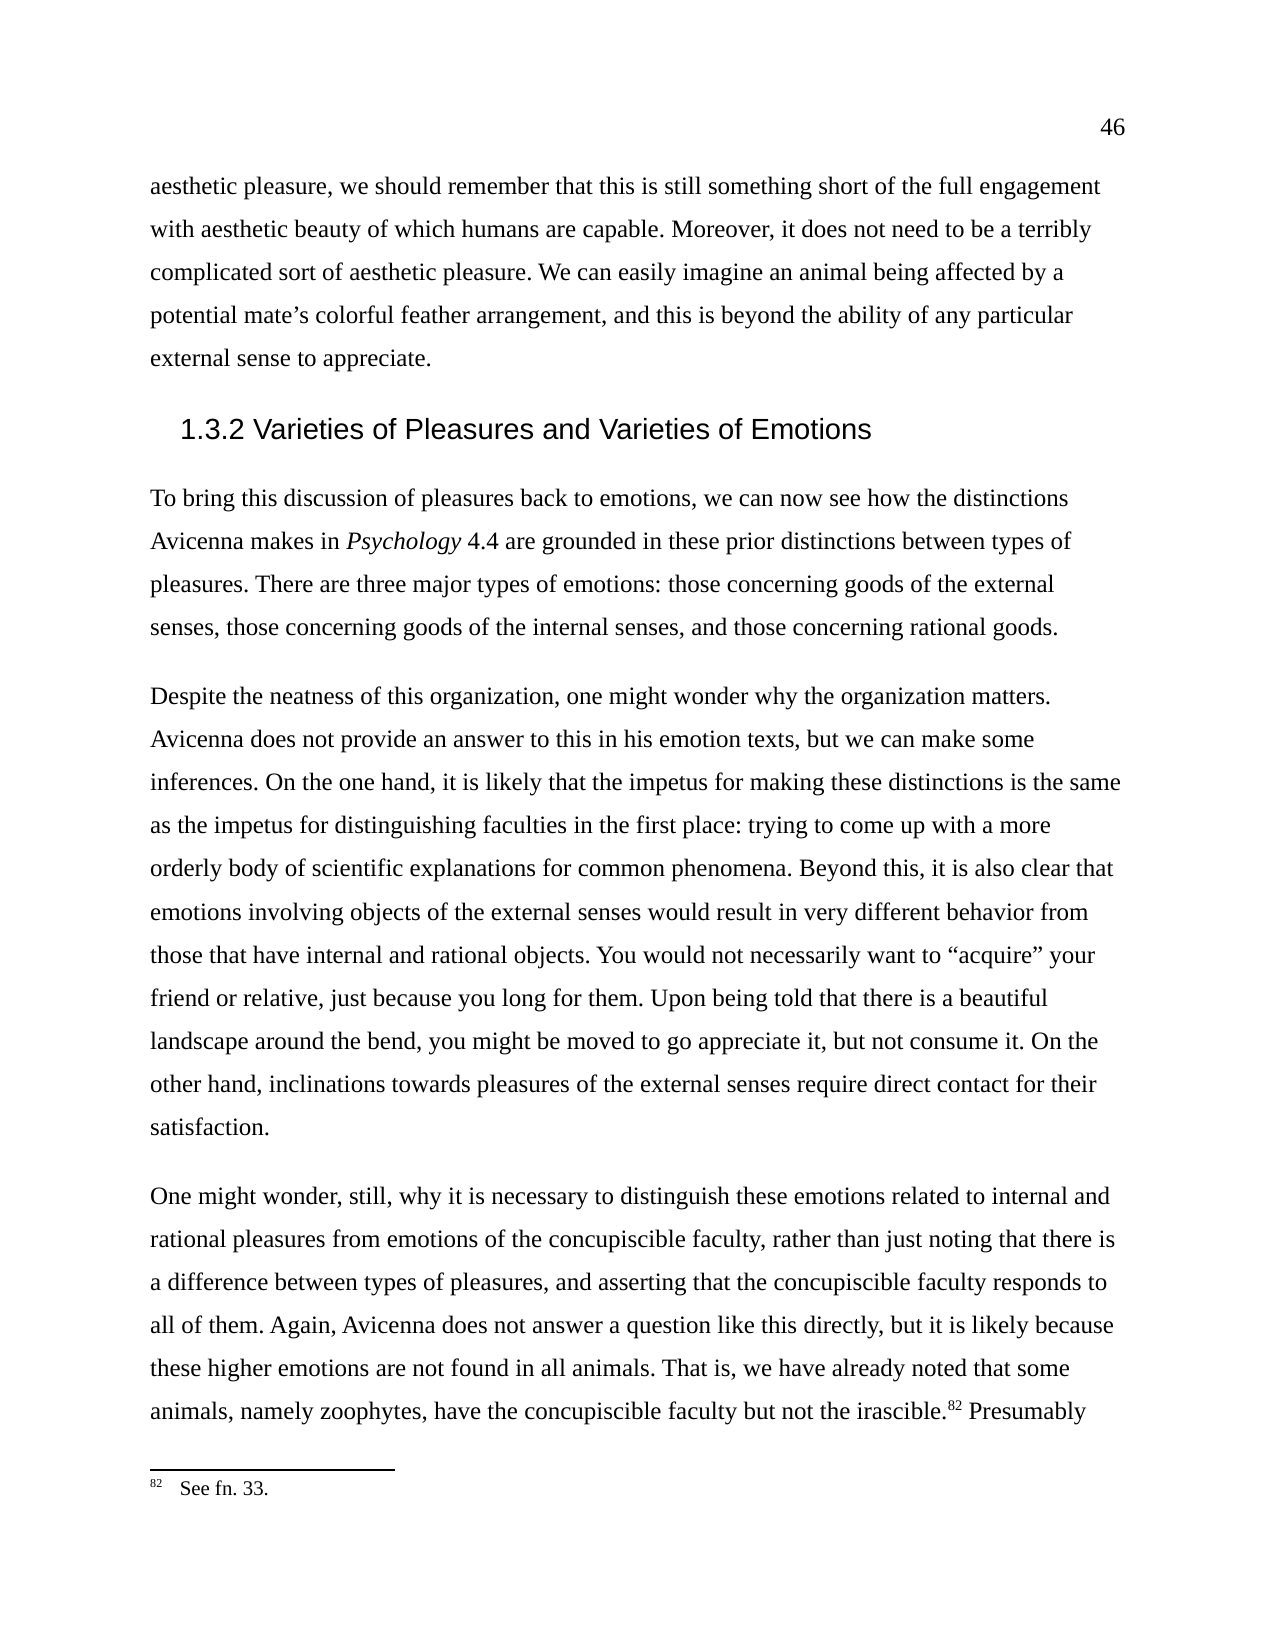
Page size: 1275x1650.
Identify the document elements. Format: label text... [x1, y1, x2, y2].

text See fn. 33. [150, 1476, 1125, 1500]
subtitle 1.3.2 Varieties of Pleasures and Varieties of Emotions [180, 412, 1125, 445]
text Despite the neatness of this organization, one might wonder why the organization matters. Avicenna does not provide an answer to this in his emotion texts, but we can make some inferences. On the one hand, it is likely that the impetus for making these distinctions is the same as the impetus for distinguishing faculties in the first place: trying to come up with a more orderly body of scientific explanations for common phenomena. Beyond this, it is also clear that emotions involving objects of the external senses would result in very different behavior from those that have internal and rational objects. You would not necessarily want to “acquire” your friend or relative, just because you long for them. Upon being told that there is a beautiful landscape around the bend, you might be moved to go appreciate it, but not consume it. On the other hand, inclinations towards pleasures of the external senses require direct contact for their satisfaction. [150, 681, 1125, 1141]
text aesthetic pleasure, we should remember that this is still something short of the full engagement with aesthetic beauty of which humans are capable. Moreover, it does not need to be a terribly complicated sort of aesthetic pleasure. We can easily imagine an animal being affected by a potential mate’s colorful feather arrangement, and this is beyond the ability of any particular external sense to appreciate. [150, 171, 1125, 372]
text One might wonder, still, why it is necessary to distinguish these emotions related to internal and rational pleasures from emotions of the concupiscible faculty, rather than just noting that there is a difference between types of pleasures, and asserting that the concupiscible faculty responds to all of them. Again, Avicenna does not answer a question like this directly, but it is likely because these higher emotions are not found in all animals. That is, we have already noted that some animals, namely zoophytes, have the concupiscible faculty but not the irascible. Presumably they also lack these higher emotions, for the same reason (their diminished cognitive capacities). Where there are significantly distinct final objects, and separability in terms of existence, there is a good reason to insist on a distinction of faculties. [150, 1181, 1125, 1425]
text To bring this discussion of pleasures back to emotions, we can now see how the distinctions Avicenna makes in Psychology 4.4 are grounded in these prior distinctions between types of pleasures. There are three major types of emotions: those concerning goods of the external senses, those concerning goods of the internal senses, and those concerning rational goods. [150, 483, 1125, 641]
